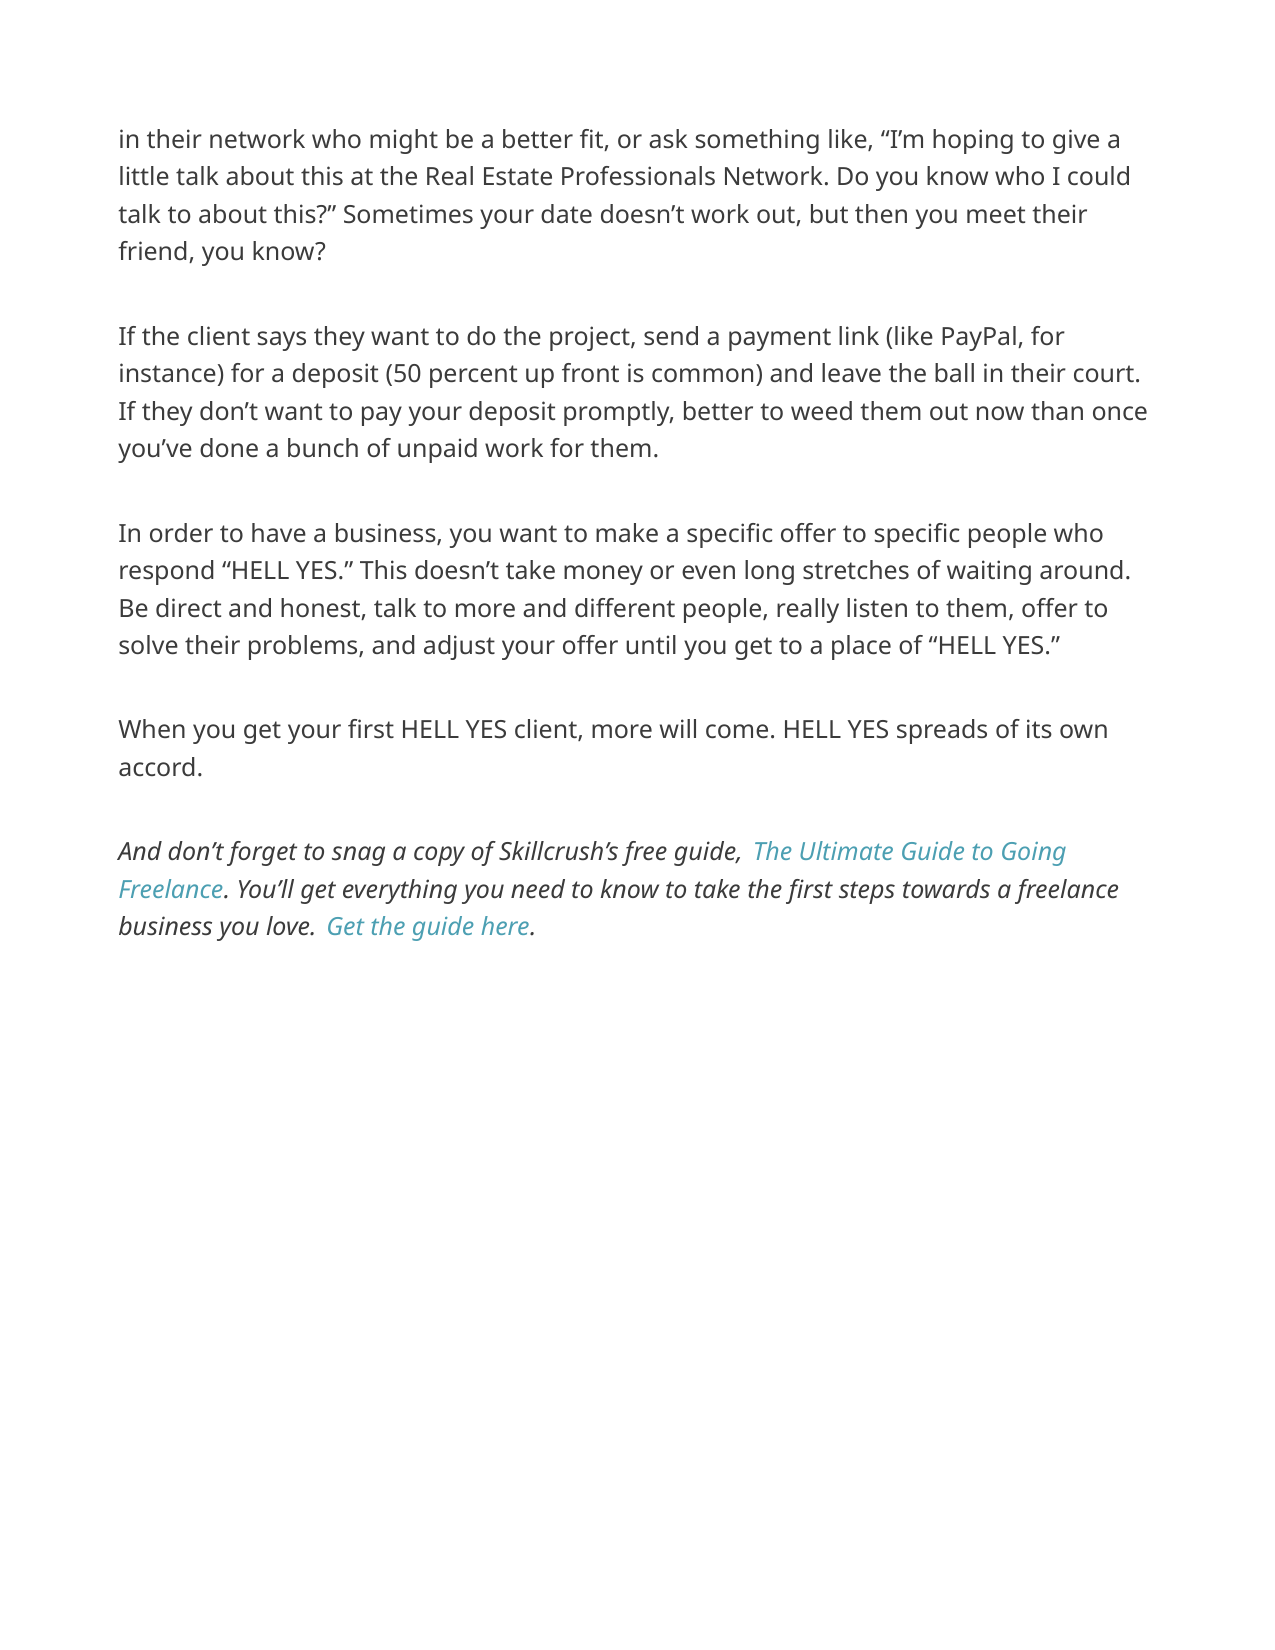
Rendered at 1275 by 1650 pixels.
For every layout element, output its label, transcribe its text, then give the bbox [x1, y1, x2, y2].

text If the client says they want to do the project, send a payment link (like PayPal, for instance) for a deposit (50 percent up front is common) and leave the ball in their court. If they don’t want to pay your deposit promptly, better to weed them out now than once you’ve done a bunch of unpaid work for them. [118, 315, 1157, 465]
text In order to have a business, you want to make a specific offer to specific people who respond “HELL YES.” This doesn’t take money or even long stretches of waiting around. Be direct and honest, talk to more and different people, really listen to them, offer to solve their problems, and adjust your offer until you get to a place of “HELL YES.” [118, 512, 1157, 662]
text And don’t forget to snag a copy of Skillcrush’s free guide, The Ultimate Guide to Going Freelance. You’ll get everything you need to know to take the first steps towards a freelance business you love. Get the guide here. [118, 831, 1157, 943]
text in their network who might be a better fit, or ask something like, “I’m hoping to give a little talk about this at the Real Estate Professionals Network. Do you know who I could talk to about this?” Sometimes your date doesn’t work out, but then you meet their friend, you know? [118, 118, 1157, 268]
text When you get your first HELL YES client, more will come. HELL YES spreads of its own accord. [118, 709, 1157, 784]
